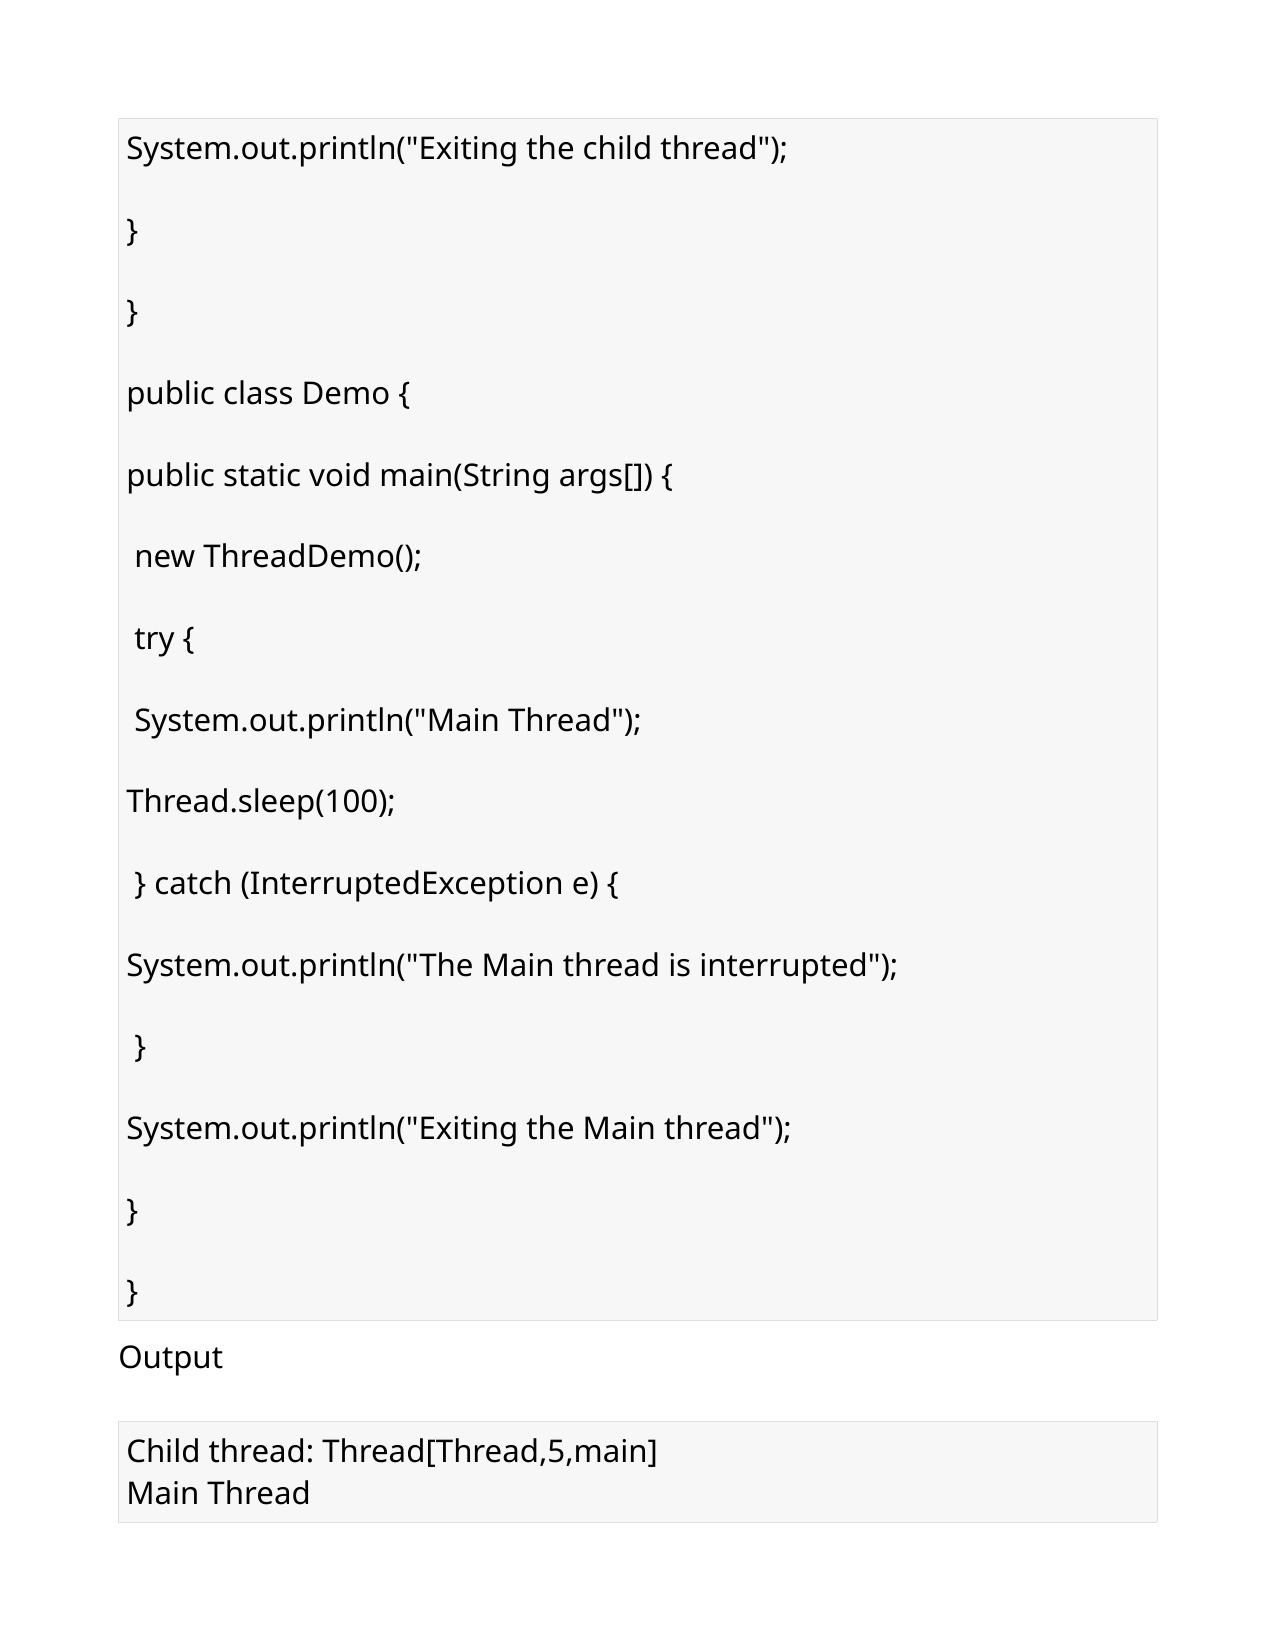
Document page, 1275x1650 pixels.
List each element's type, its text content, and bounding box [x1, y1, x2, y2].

text } [119, 1261, 1157, 1320]
text public class Demo { [119, 363, 1157, 414]
text } [119, 1016, 1157, 1067]
text System.out.println("Exiting the child thread"); [119, 119, 1157, 169]
text } [119, 200, 1157, 250]
text System.out.println("Main Thread"); [119, 690, 1157, 740]
text Thread.sleep(100); [119, 771, 1157, 822]
text } [119, 281, 1157, 332]
text public static void main(String args[]) { [119, 445, 1157, 495]
text new ThreadDemo(); [119, 526, 1157, 577]
subtitle Output [118, 1336, 1157, 1378]
text Child thread: Thread[Thread,5,main] [119, 1422, 1157, 1463]
text } catch (InterruptedException e) { [119, 853, 1157, 904]
text System.out.println("The Main thread is interrupted"); [119, 935, 1157, 985]
text } [119, 1180, 1157, 1230]
text System.out.println("Exiting the Main thread"); [119, 1098, 1157, 1149]
text Main Thread [119, 1463, 1157, 1522]
text try { [119, 608, 1157, 659]
